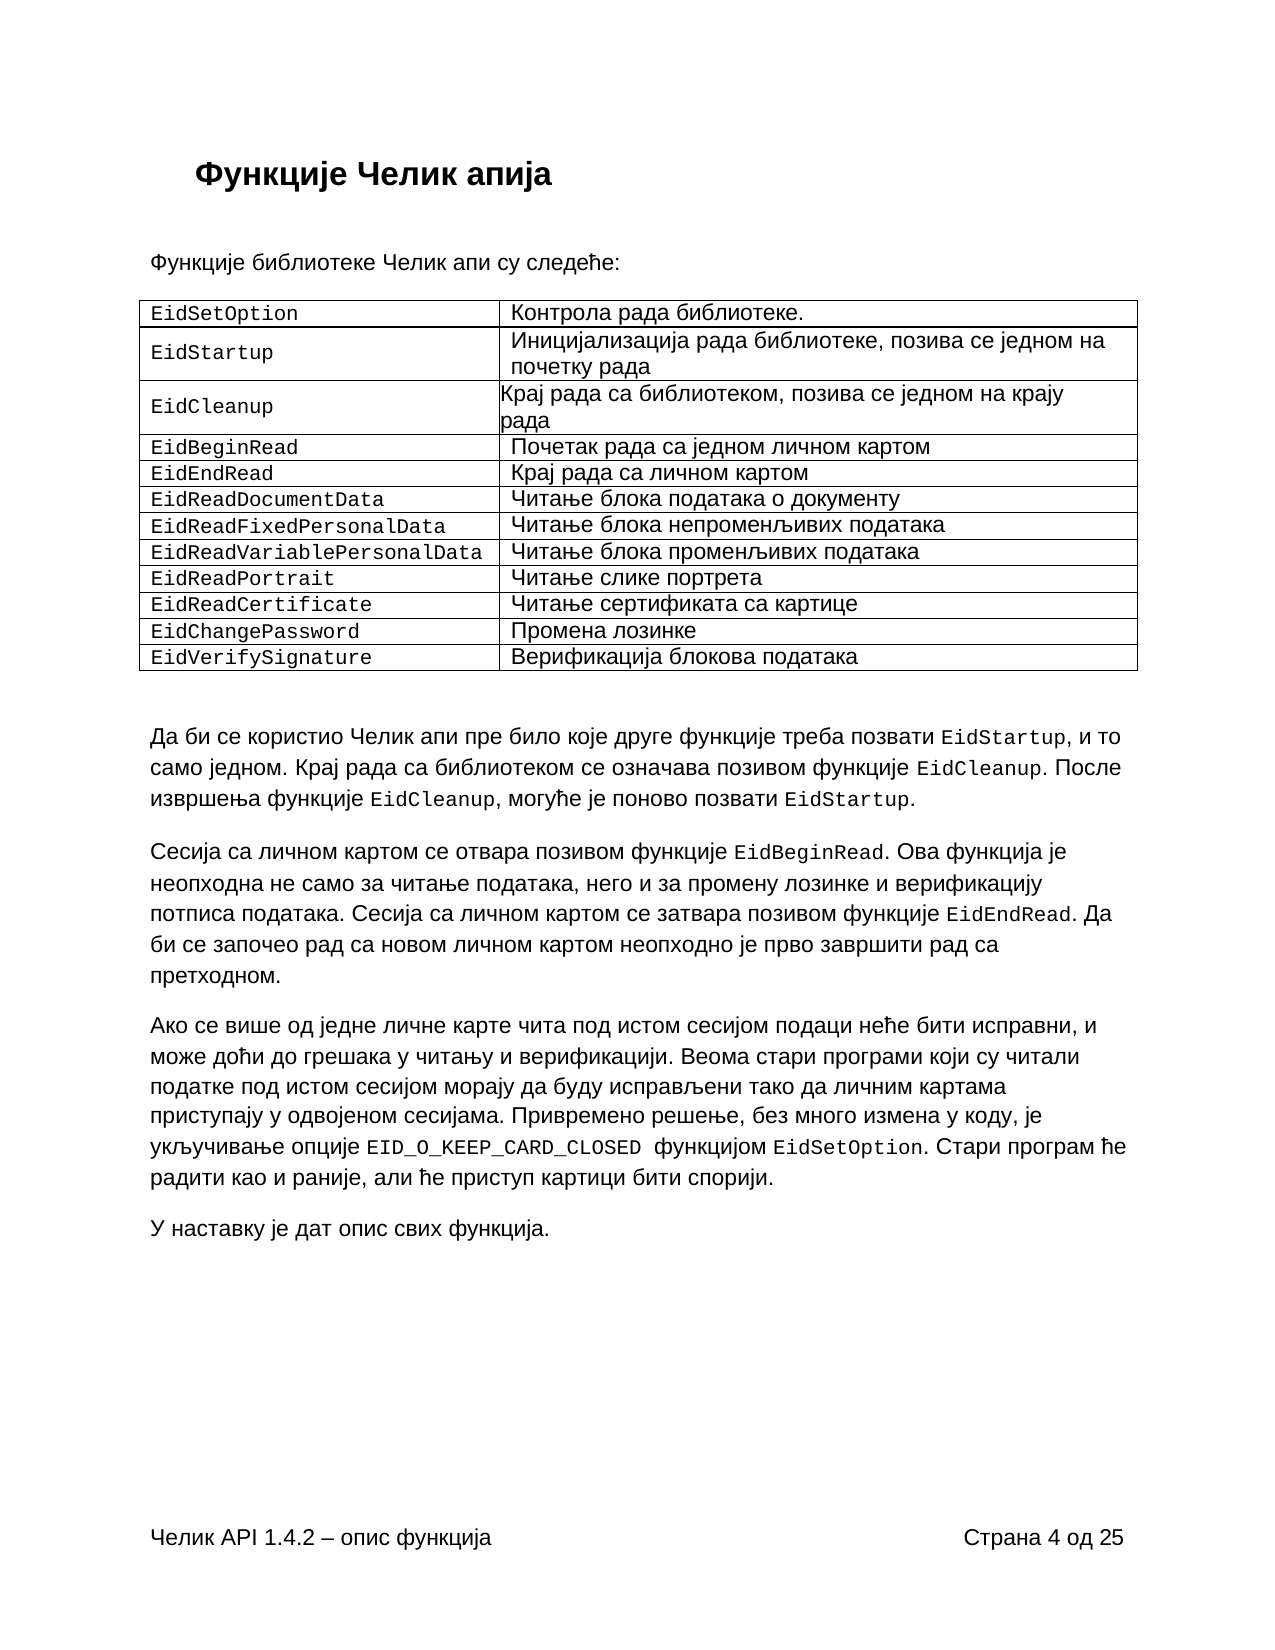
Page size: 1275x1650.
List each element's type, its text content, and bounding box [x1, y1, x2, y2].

text приступају у одвојеном сесијама. Привремено решење, без много измена у коду, је [150, 1103, 1162, 1129]
text Да би се користио Челик апи пре било које друге функције треба позвати EidStartup, и то само једном. Крај рада са библиотеком се означава позивом функције EidCleanup. После извршења функције EidCleanup, могуће је поново позвати EidStartup. [150, 723, 1122, 813]
table_cell EidBeginRead [140, 435, 499, 460]
table_header Контрола рада библиотеке. [500, 301, 1137, 326]
table_cell Читање сертификата са картице [500, 593, 1137, 617]
table_cell Крај рада са личном картом [500, 461, 1137, 486]
text укључивање опције EID_O_KEEP_CARD_CLOSED функцијом EidSetOption. Стари програм ће радити као и раније, али ће приступ картици бити спорији. [150, 1133, 1162, 1190]
table_cell Читање блока променљивих података [500, 540, 1137, 565]
table_cell EidReadPortrait [140, 566, 499, 592]
table_cell Читање блока непроменљивих података [500, 513, 1137, 539]
table_cell EidStartup [140, 328, 499, 379]
table_header EidSetOption [140, 301, 499, 326]
table_cell Крај рада са библиотеком, позива се једном на крају рада [500, 381, 1137, 433]
text У наставку је дат опис свих функција. [150, 1215, 1162, 1242]
text потписа података. Сесија са личном картом се затвара позивом функције EidEndRead. Да би се започео рад са новом личном картом неопходно је прво завршити рад са претходном. [150, 900, 1119, 988]
table_cell EidReadVariablePersonalData [140, 540, 499, 565]
text Ако се више од једне личне карте чита под истом сесијом подаци неће бити исправни, и може доћи до грешака у читању и верификацији. Веома стари програми који су читали податке под истом сесијом морају да буду исправљени тако да личним картама [150, 1012, 1132, 1099]
table_cell Промена лозинке [500, 619, 1137, 644]
text Сесија са личном картом се отвара позивом функције EidBeginRead. Ова функција је неопходна не само за читање података, него и за промену лозинке и верификацију [150, 838, 1162, 896]
text Функције библиотеке Челик апи су следеће: [150, 249, 1162, 275]
table_cell EidChangePassword [140, 619, 499, 644]
table_cell EidReadCertificate [140, 593, 499, 617]
table_cell Иницијализација рада библиотеке, позива се једном на почетку рада [500, 328, 1137, 379]
table_cell EidEndRead [140, 461, 499, 486]
table_cell Читање блока података о документу [500, 487, 1137, 512]
table_cell Почетак рада са једном личном картом [500, 435, 1137, 460]
table_cell EidReadDocumentData [140, 487, 499, 512]
table_cell Читање слике портрета [500, 566, 1137, 592]
table_cell EidReadFixedPersonalData [140, 513, 499, 539]
table_cell Верификација блокова података [500, 645, 1137, 670]
table_cell EidVerifySignature [140, 645, 499, 670]
table_cell EidCleanup [140, 381, 499, 433]
